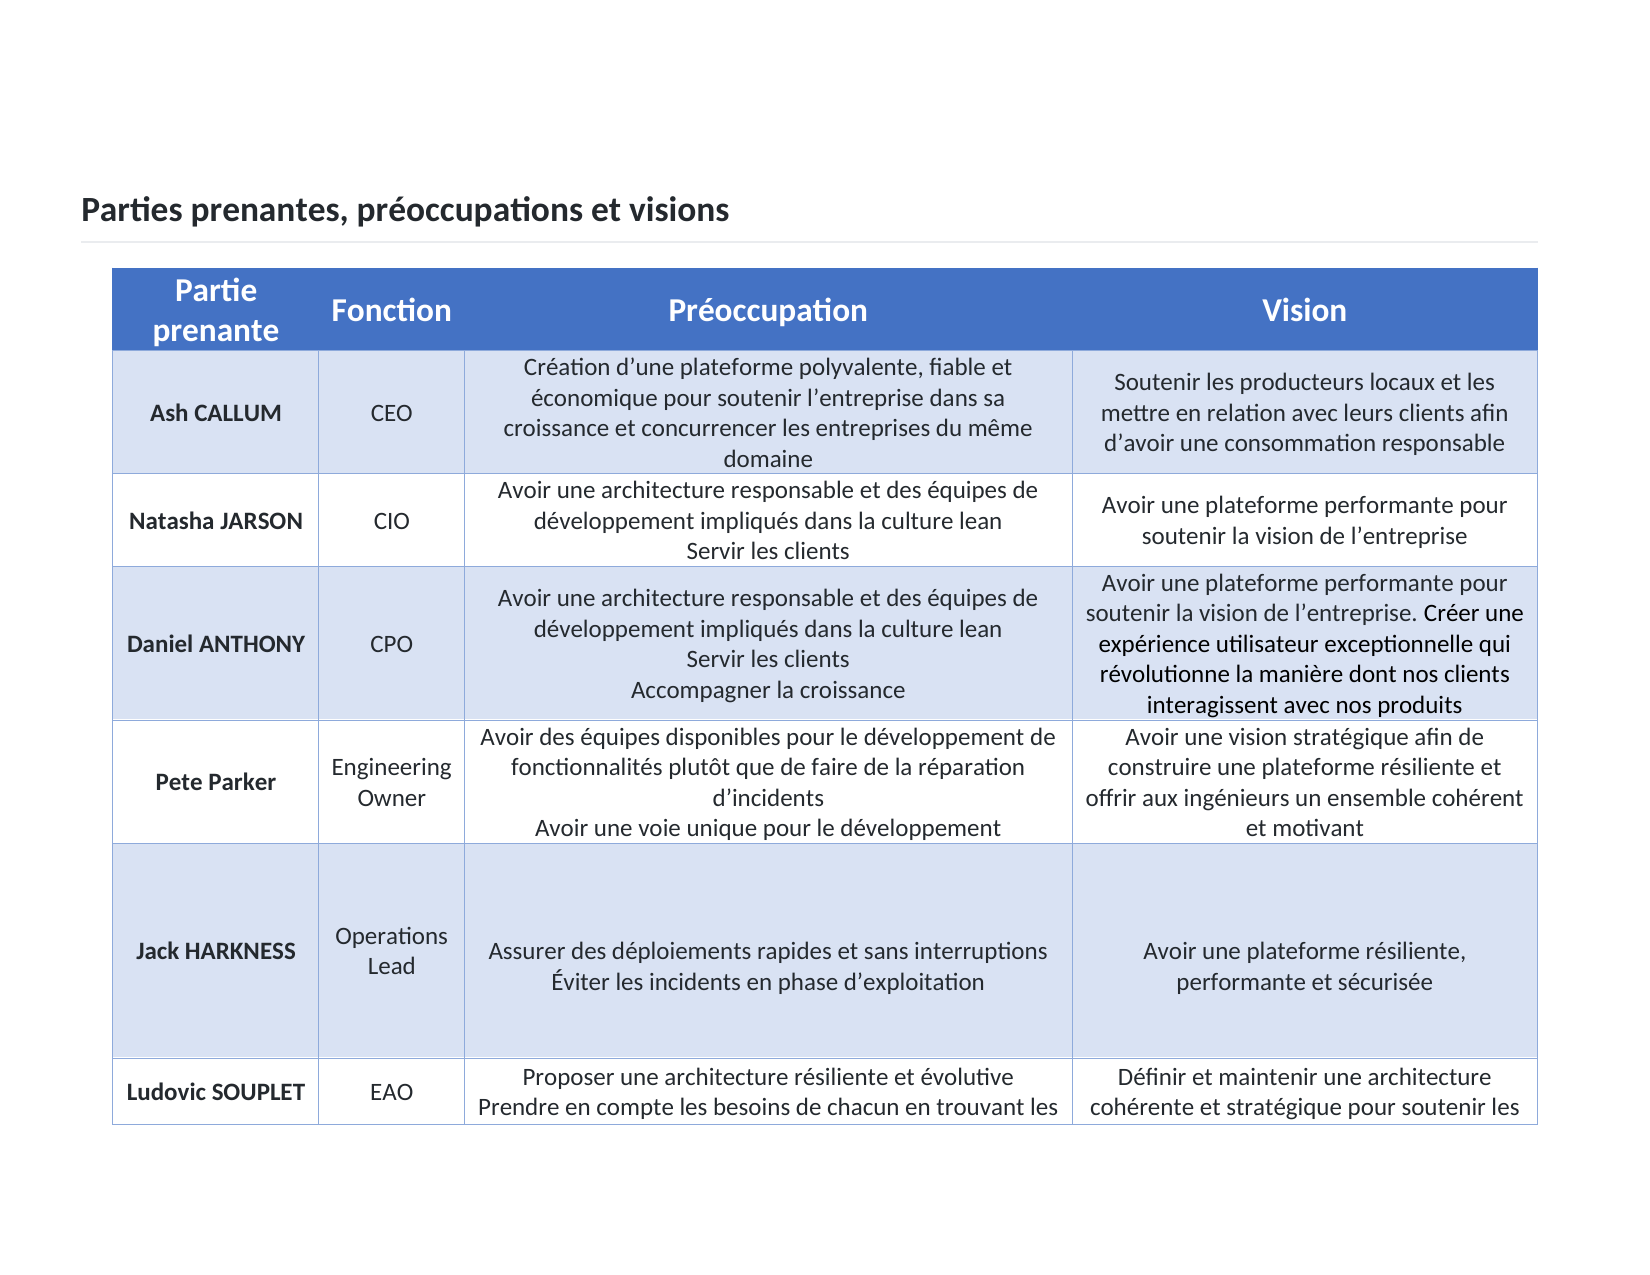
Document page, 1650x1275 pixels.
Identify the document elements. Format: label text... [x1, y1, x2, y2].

subtitle Parties prenantes, préoccupations et visions [81, 187, 1538, 241]
table_cell Avoir une vision stratégique afin de construire une plateforme résiliente et offrir aux ingénieurs un ensemble cohérent et motivant [1073, 721, 1537, 843]
table_cell Avoir une plateforme performante pour soutenir la vision de l’entreprise. Créer une expérience utilisateur exceptionnelle qui révolutionne la manière dont nos clients interagissent avec nos produits [1073, 567, 1537, 719]
table_cell Soutenir les producteurs locaux et les mettre en relation avec leurs clients afin d’avoir une consommation responsable [1073, 351, 1537, 473]
table_header Fonction [319, 269, 464, 350]
table_cell Assurer des déploiements rapides et sans interruptions Éviter les incidents en phase d’exploitation [465, 844, 1072, 1057]
table_cell Jack HARKNESS [113, 844, 318, 1057]
table_cell CPO [319, 567, 464, 719]
table_cell Avoir une plateforme résiliente, performante et sécurisée [1073, 844, 1537, 1057]
table_cell CIO [319, 474, 464, 566]
table_cell EAO [319, 1059, 464, 1124]
table_cell Natasha JARSON [113, 474, 318, 566]
table_cell CEO [319, 351, 464, 473]
table_header Préoccupation [464, 269, 1072, 350]
table_cell Ludovic SOUPLET [113, 1059, 318, 1124]
table_cell Ash CALLUM [113, 351, 318, 473]
table_cell Pete Parker [113, 721, 318, 843]
table_header Partie prenante [113, 269, 319, 350]
table_cell Avoir une architecture responsable et des équipes de développement impliqués dans la culture lean Servir les clients [465, 474, 1072, 566]
table_cell Proposer une architecture résiliente et évolutive Prendre en compte les besoins de chacun en trouvant les [465, 1059, 1072, 1124]
table_cell Avoir des équipes disponibles pour le développement de fonctionnalités plutôt que de faire de la réparation d’incidents Avoir une voie unique pour le développement [465, 721, 1072, 843]
table_cell Définir et maintenir une architecture cohérente et stratégique pour soutenir les [1073, 1059, 1537, 1124]
table_cell Avoir une architecture responsable et des équipes de développement impliqués dans la culture lean Servir les clients Accompagner la croissance [465, 567, 1072, 719]
table_cell Avoir une plateforme performante pour soutenir la vision de l’entreprise [1073, 474, 1537, 566]
table_cell Création d’une plateforme polyvalente, fiable et économique pour soutenir l’entreprise dans sa croissance et concurrencer les entreprises du même domaine [465, 351, 1072, 473]
table_cell Engineering Owner [319, 721, 464, 843]
table_cell Operations Lead [319, 844, 464, 1057]
table_header Vision [1072, 269, 1537, 350]
table_cell Daniel ANTHONY [113, 567, 318, 719]
